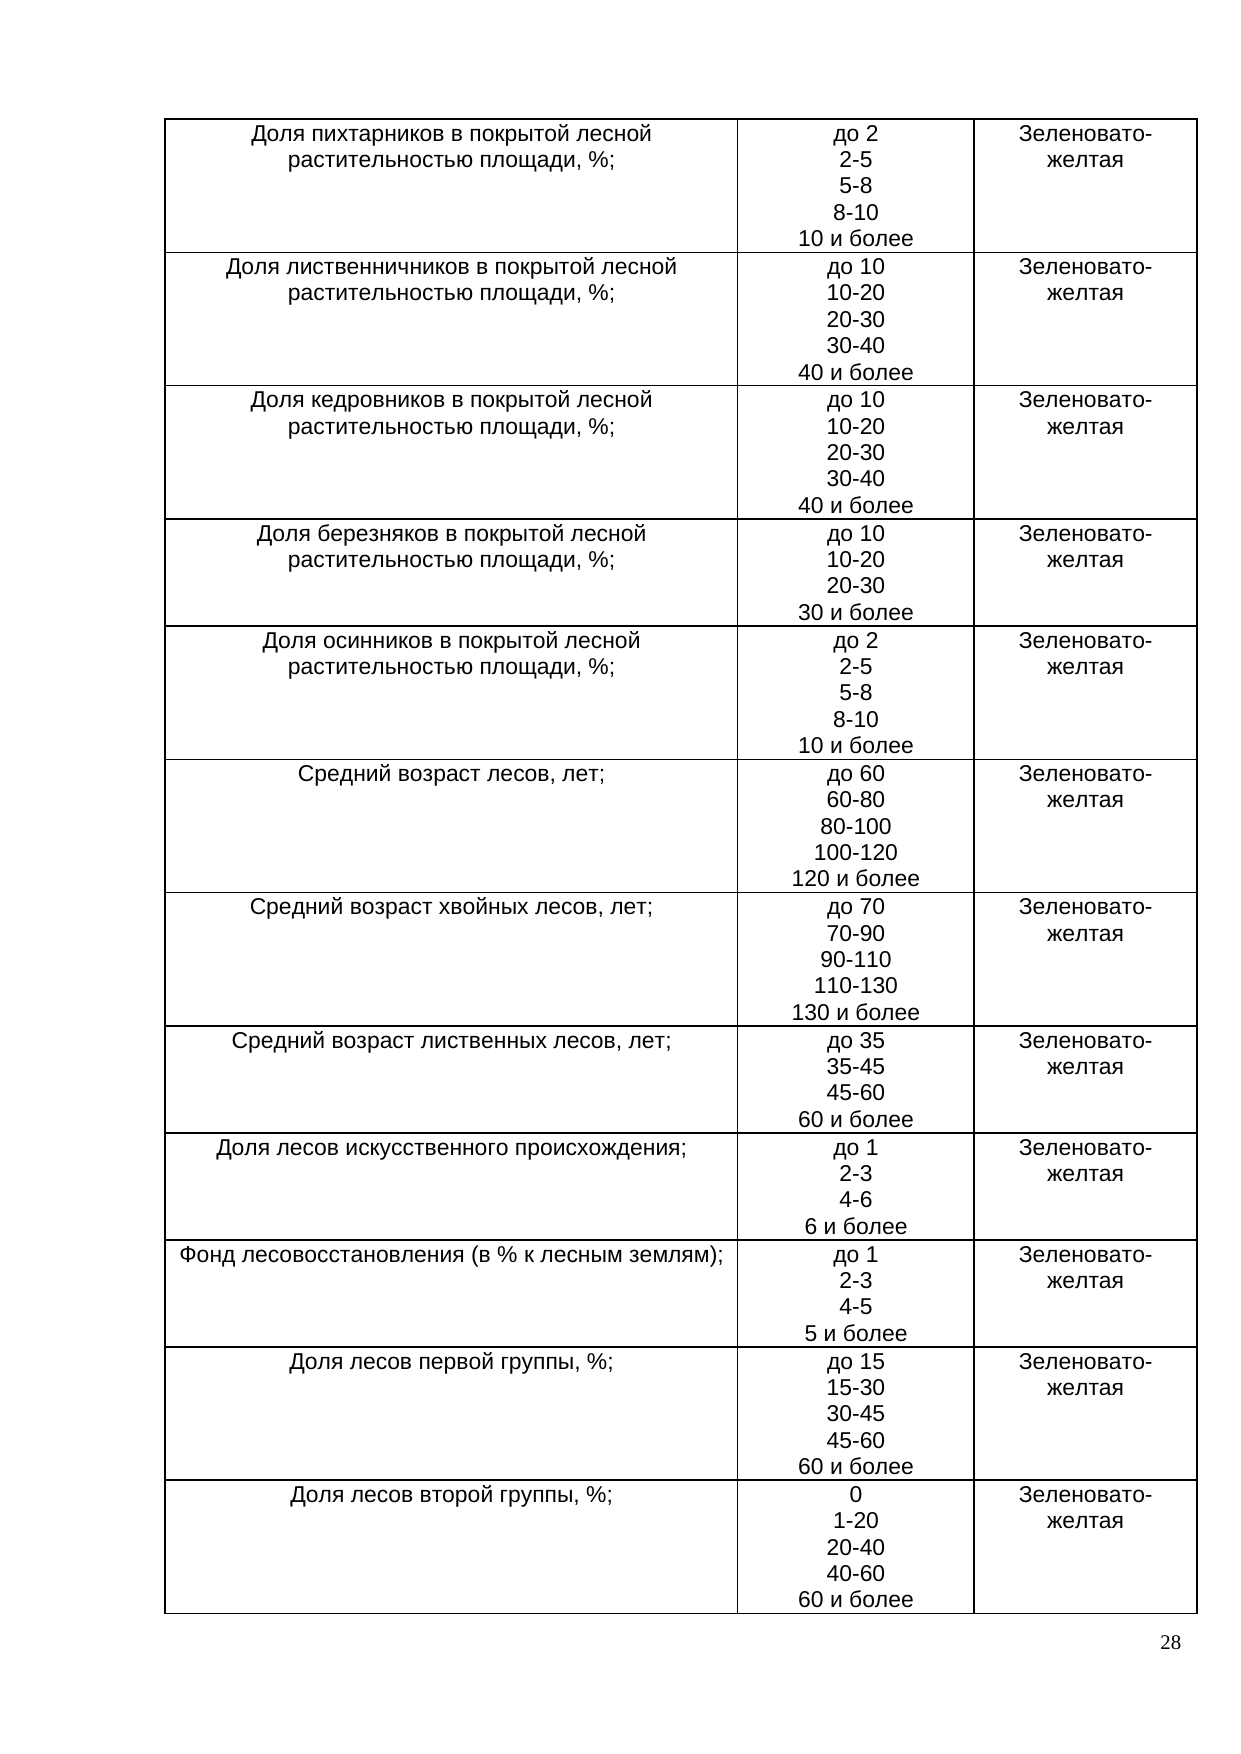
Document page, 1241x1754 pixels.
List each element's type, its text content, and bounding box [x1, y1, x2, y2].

table_cell Зеленовато-желтая [975, 627, 1196, 758]
table_cell Средний возраст хвойных лесов, лет; [166, 893, 737, 1025]
table_cell Средний возраст лесов, лет; [166, 760, 737, 892]
table_cell Доля лесов первой группы, %; [166, 1348, 737, 1479]
table_cell Доля лесов второй группы, %; [166, 1481, 737, 1613]
table_cell Зеленовато-желтая [975, 893, 1196, 1025]
table_cell Зеленовато-желтая [975, 520, 1196, 625]
table_cell Зеленовато-желтая [975, 1241, 1196, 1346]
table_cell Зеленовато-желтая [975, 1348, 1196, 1479]
table_cell до 70 70-90 90-110 110-130 130 и более [738, 893, 973, 1025]
table_cell Зеленовато-желтая [975, 120, 1196, 251]
table_cell до 1 2-3 4-6 6 и более [738, 1134, 973, 1239]
table_cell Доля березняков в покрытой лесной растительностью площади, %; [166, 520, 737, 625]
table_cell Доля пихтарников в покрытой лесной растительностью площади, %; [166, 120, 737, 251]
table_cell Доля лиственничников в покрытой лесной растительностью площади, %; [166, 253, 737, 385]
table_cell до 2 2-5 5-8 8-10 10 и более [738, 627, 973, 758]
table_cell Фонд лесовосстановления (в % к лесным землям); [166, 1241, 737, 1346]
table_cell Доля лесов искусственного происхождения; [166, 1134, 737, 1239]
table_cell до 60 60-80 80-100 100-120 120 и более [738, 760, 973, 892]
table_cell до 10 10-20 20-30 30-40 40 и более [738, 253, 973, 385]
table_cell до 2 2-5 5-8 8-10 10 и более [738, 120, 973, 251]
table_cell 0 1-20 20-40 40-60 60 и более [738, 1481, 973, 1613]
table_cell Зеленовато-желтая [975, 1481, 1196, 1613]
table_cell Зеленовато-желтая [975, 386, 1196, 518]
table_cell Доля кедровников в покрытой лесной растительностью площади, %; [166, 386, 737, 518]
table_cell до 10 10-20 20-30 30 и более [738, 520, 973, 625]
table_cell Зеленовато-желтая [975, 253, 1196, 385]
table_cell Зеленовато-желтая [975, 760, 1196, 892]
table_cell до 35 35-45 45-60 60 и более [738, 1027, 973, 1132]
table_cell Зеленовато-желтая [975, 1134, 1196, 1239]
table_cell до 10 10-20 20-30 30-40 40 и более [738, 386, 973, 518]
table_cell до 1 2-3 4-5 5 и более [738, 1241, 973, 1346]
table_cell Доля осинников в покрытой лесной растительностью площади, %; [166, 627, 737, 758]
table_cell Зеленовато-желтая [975, 1027, 1196, 1132]
table_cell до 15 15-30 30-45 45-60 60 и более [738, 1348, 973, 1479]
table_cell Средний возраст лиственных лесов, лет; [166, 1027, 737, 1132]
